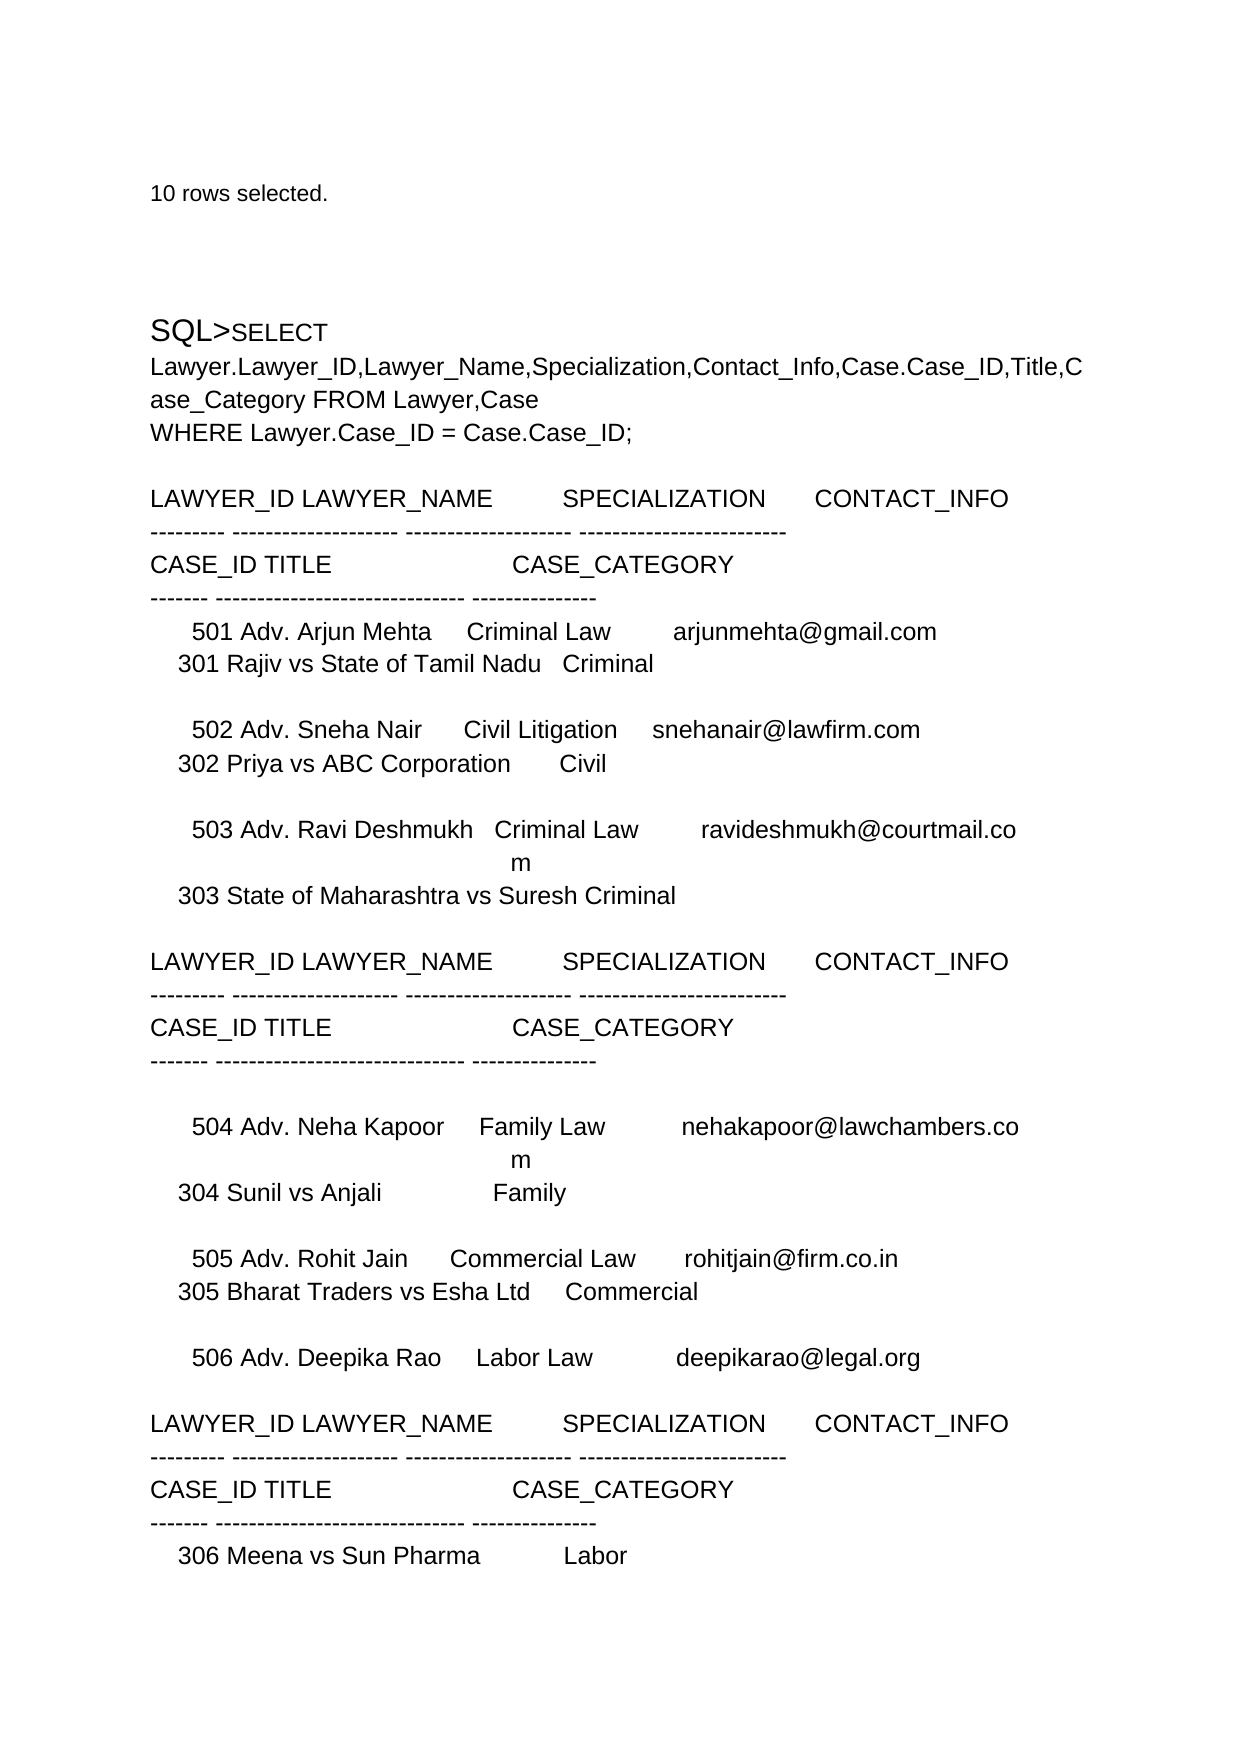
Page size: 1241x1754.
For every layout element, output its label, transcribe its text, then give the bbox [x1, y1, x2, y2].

text ------- ------------------------------ --------------- [150, 583, 1090, 612]
text 505 Adv. Rohit Jain Commercial Law rohitjain@firm.co.in [150, 1244, 1090, 1273]
text LAWYER_ID LAWYER_NAME SPECIALIZATION CONTACT_INFO [150, 947, 1090, 975]
text --------- -------------------- -------------------- ------------------------- [150, 1442, 1090, 1471]
text LAWYER_ID LAWYER_NAME SPECIALIZATION CONTACT_INFO [150, 484, 1090, 513]
text ------- ------------------------------ --------------- [150, 1508, 1090, 1537]
text LAWYER_ID LAWYER_NAME SPECIALIZATION CONTACT_INFO [150, 1409, 1090, 1438]
text 501 Adv. Arjun Mehta Criminal Law arjunmehta@gmail.com [150, 616, 1090, 645]
text 302 Priya vs ABC Corporation Civil [150, 748, 1090, 777]
text 305 Bharat Traders vs Esha Ltd Commercial [150, 1277, 1090, 1306]
text 303 State of Maharashtra vs Suresh Criminal [150, 881, 1090, 909]
text CASE_ID TITLE CASE_CATEGORY [150, 550, 1090, 579]
text CASE_ID TITLE CASE_CATEGORY [150, 1475, 1090, 1504]
text m [150, 1145, 1090, 1173]
text CASE_ID TITLE CASE_CATEGORY [150, 1013, 1090, 1041]
text 502 Adv. Sneha Nair Civil Litigation snehanair@lawfirm.com [150, 716, 1090, 744]
text --------- -------------------- -------------------- ------------------------- [150, 980, 1090, 1008]
text --------- -------------------- -------------------- ------------------------- [150, 517, 1090, 546]
text 304 Sunil vs Anjali Family [150, 1178, 1090, 1207]
text ------- ------------------------------ --------------- [150, 1046, 1090, 1074]
text 301 Rajiv vs State of Tamil Nadu Criminal [150, 649, 1090, 678]
text 504 Adv. Neha Kapoor Family Law nehakapoor@lawchambers.co [150, 1112, 1090, 1141]
text WHERE Lawyer.Case_ID = Case.Case_ID; [150, 418, 1090, 447]
text 506 Adv. Deepika Rao Labor Law deepikarao@legal.org [150, 1343, 1090, 1372]
text 10 rows selected. [150, 180, 1090, 207]
text 306 Meena vs Sun Pharma Labor [150, 1541, 1090, 1570]
text m [150, 848, 1090, 876]
text SQL>SELECT Lawyer.Lawyer_ID,Lawyer_Name,Specialization,Contact_Info,Case.Case_ID,Title,Case_Category FROM Lawyer,Case [150, 312, 1090, 414]
text 503 Adv. Ravi Deshmukh Criminal Law ravideshmukh@courtmail.co [150, 814, 1090, 843]
